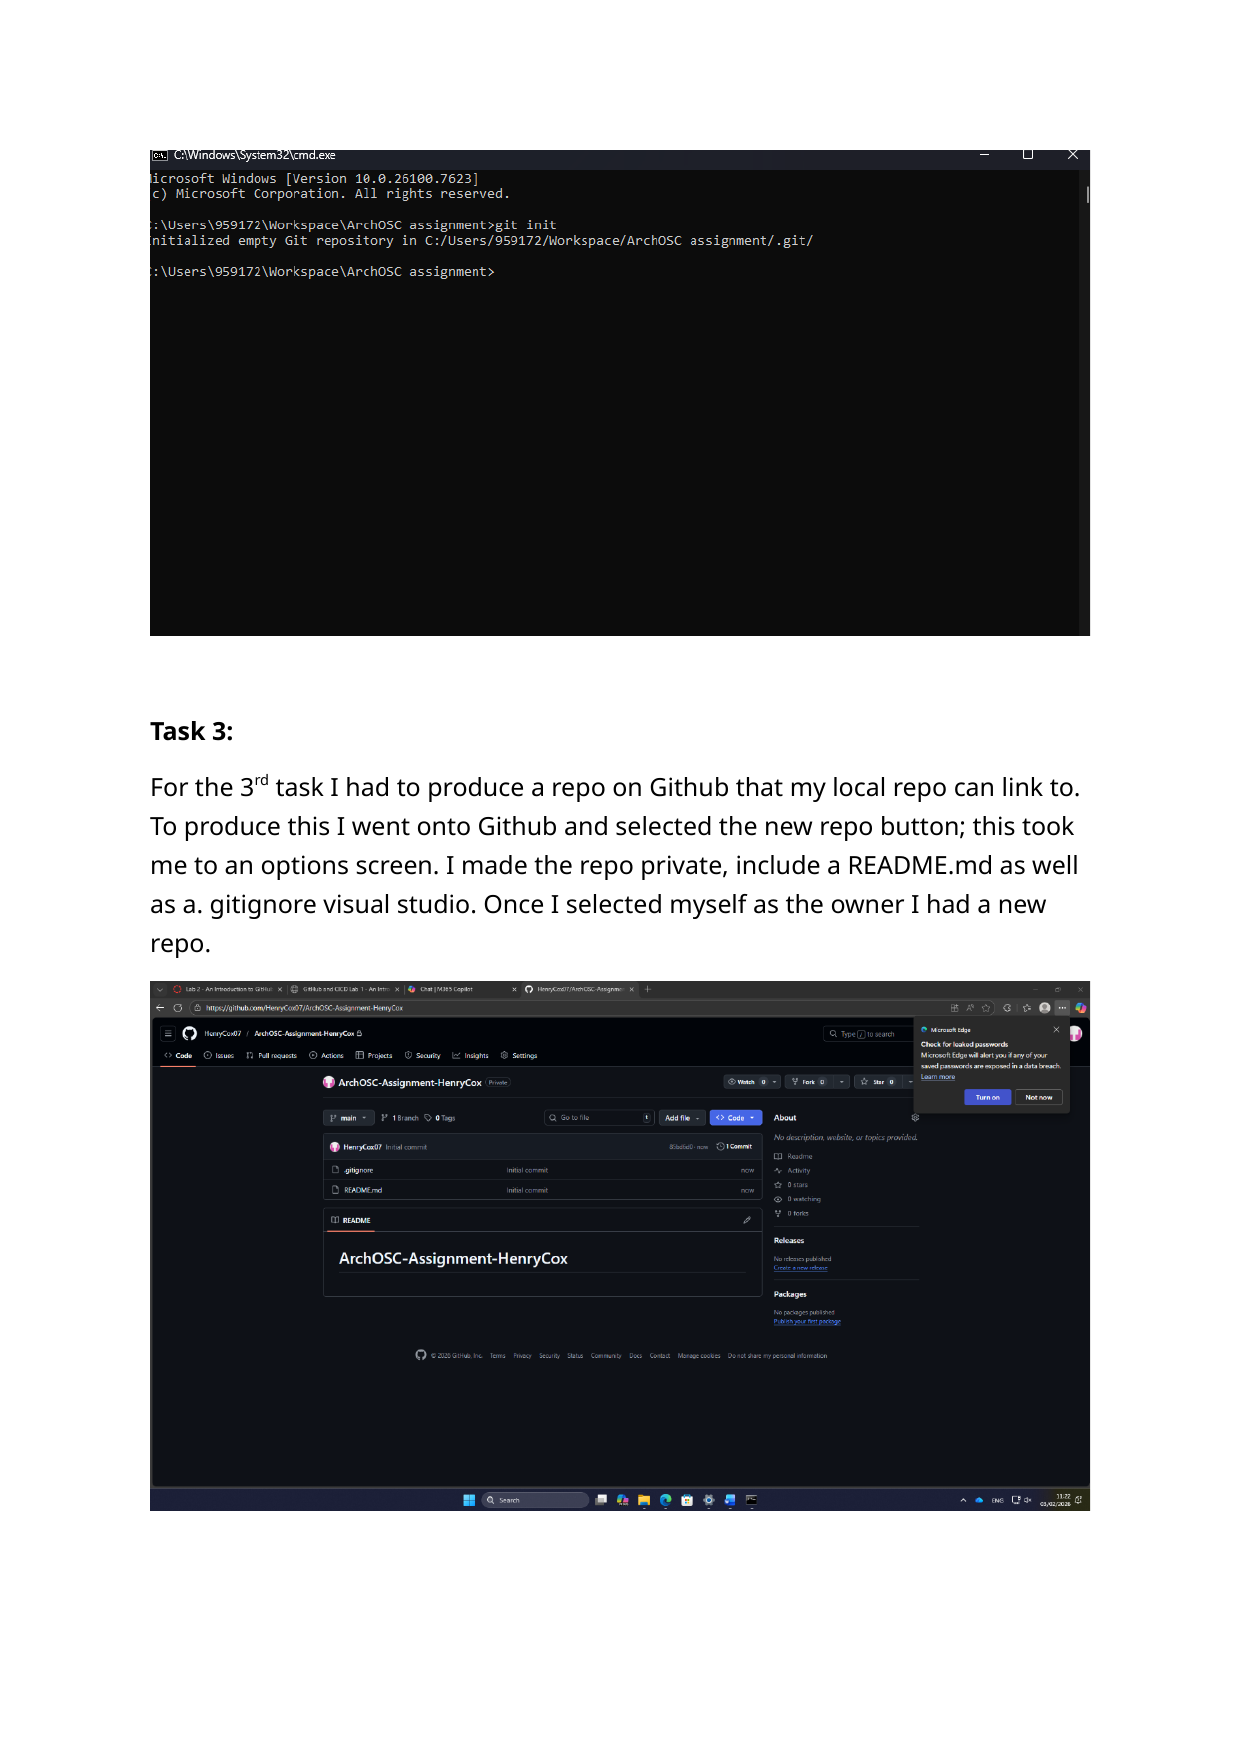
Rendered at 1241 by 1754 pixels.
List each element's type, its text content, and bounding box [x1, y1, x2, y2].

text For the 3rd task I had to produce a repo on Github that my local repo can link to. To produce this I went onto Github and selected the new repo button; this took me to an options screen. I made the repo private, include a README.md as well as a. gitignore visual studio. Once I selected myself as the owner I had a new repo. [150, 769, 1090, 960]
text Task 3: [150, 713, 1090, 748]
